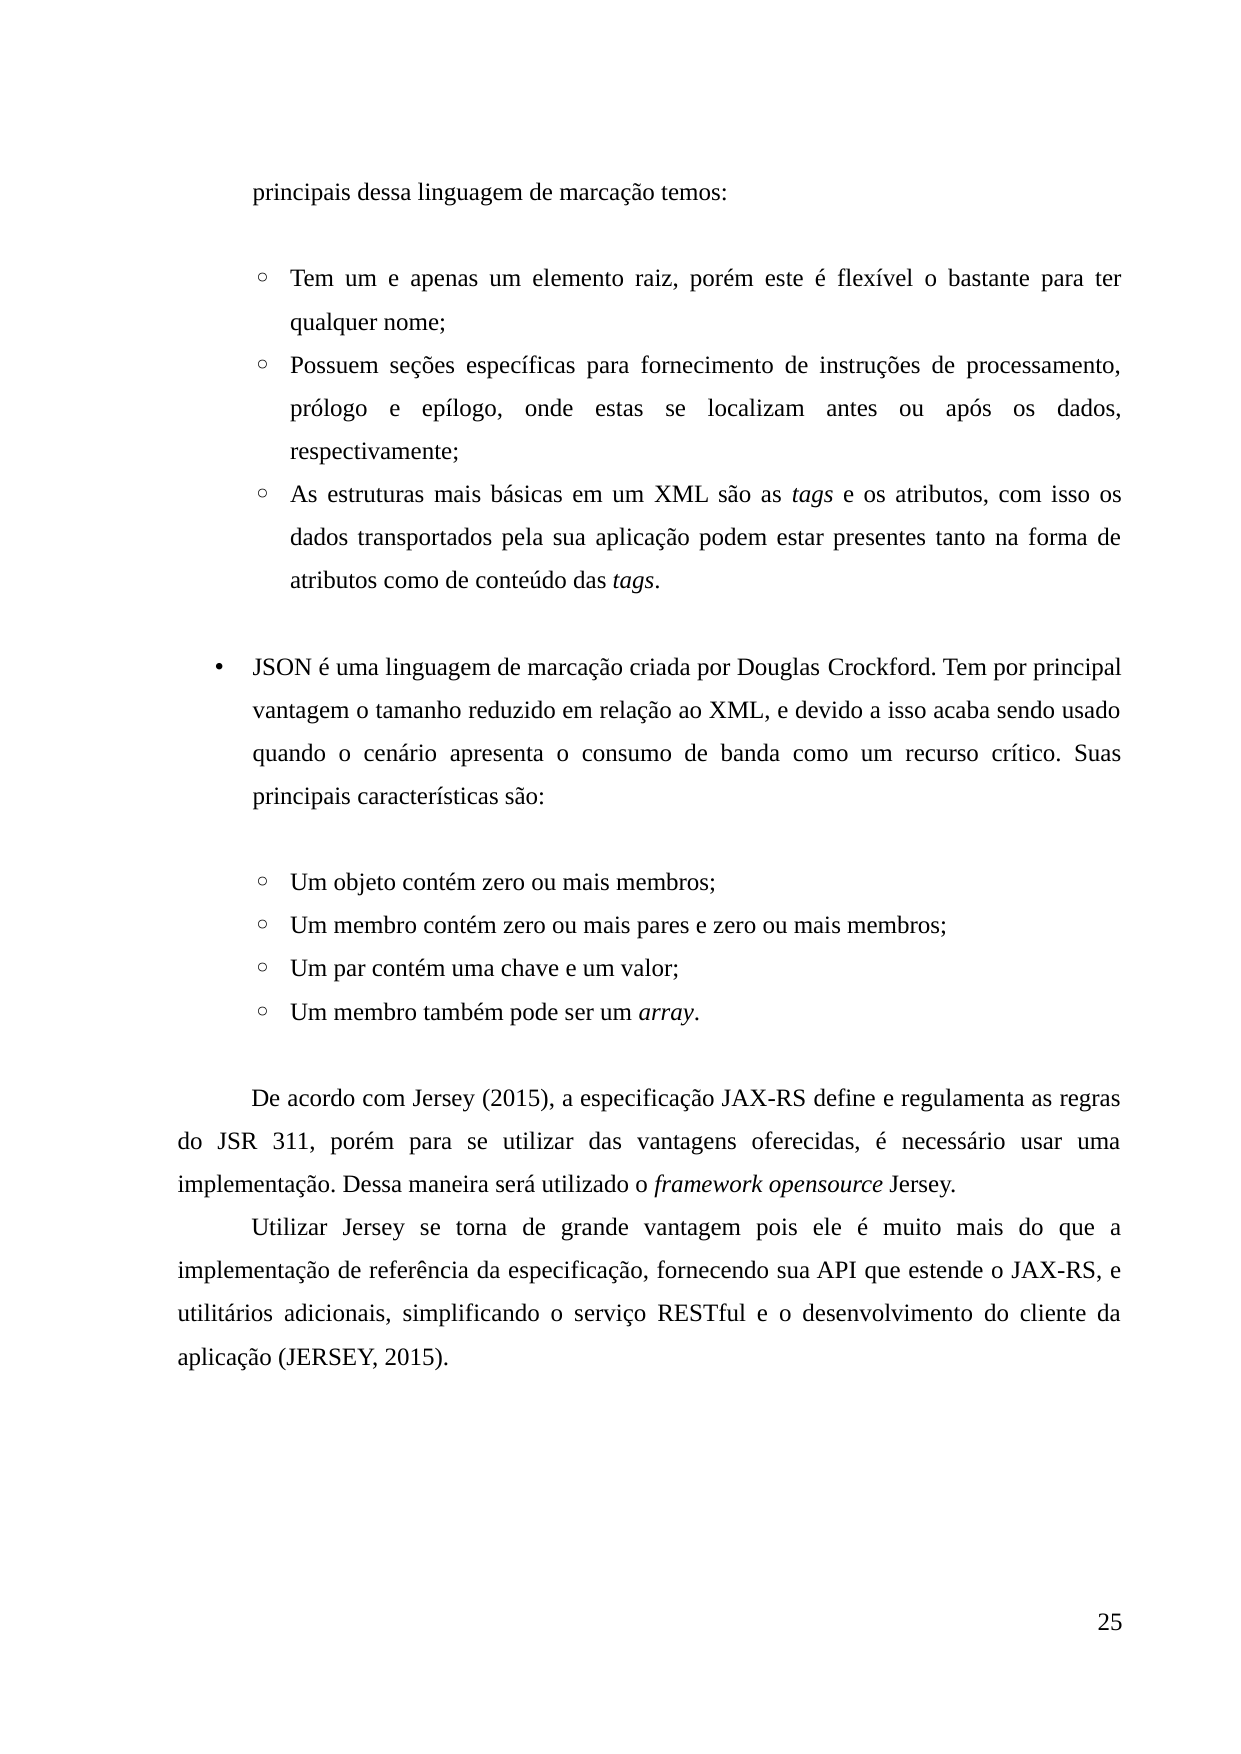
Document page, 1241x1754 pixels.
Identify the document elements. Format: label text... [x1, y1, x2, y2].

text Utilizar Jersey se torna de grande vantagem pois ele é muito mais do que a implementação de referência da especificação, fornecendo sua API que estende o JAX-RS, e utilitários adicionais, simplificando o serviço RESTful e o desenvolvimento do cliente da aplicação (JERSEY, 2015). [177, 1212, 1122, 1370]
list Um membro também pode ser um array. [252, 997, 1122, 1025]
list Tem um e apenas um elemento raiz, porém este é flexível o bastante para ter qualquer nome; [252, 263, 1122, 335]
list As estruturas mais básicas em um XML são as tags e os atributos, com isso os dados transportados pela sua aplicação podem estar presentes tanto na forma de atributos como de conteúdo das tags. [252, 479, 1122, 594]
list Um membro contém zero ou mais pares e zero ou mais membros; [252, 910, 1122, 939]
list Um par contém uma chave e um valor; [252, 953, 1122, 982]
text De acordo com Jersey (2015), a especificação JAX-RS define e regulamenta as regras do JSR 311, porém para se utilizar das vantagens oferecidas, é necessário usar uma implementação. Dessa maneira será utilizado o framework opensource Jersey. [177, 1083, 1122, 1198]
list JSON é uma linguagem de marcação criada por Douglas Crockford. Tem por principal vantagem o tamanho reduzido em relação ao XML, e devido a isso acaba sendo usado quando o cenário apresenta o consumo de banda como um recurso crítico. Suas principais características são: [215, 652, 1122, 810]
list Possuem seções específicas para fornecimento de instruções de processamento, prólogo e epílogo, onde estas se localizam antes ou após os dados, respectivamente; [252, 350, 1122, 465]
list Um objeto contém zero ou mais membros; [252, 867, 1122, 896]
list principais dessa linguagem de marcação temos: [215, 177, 1122, 206]
